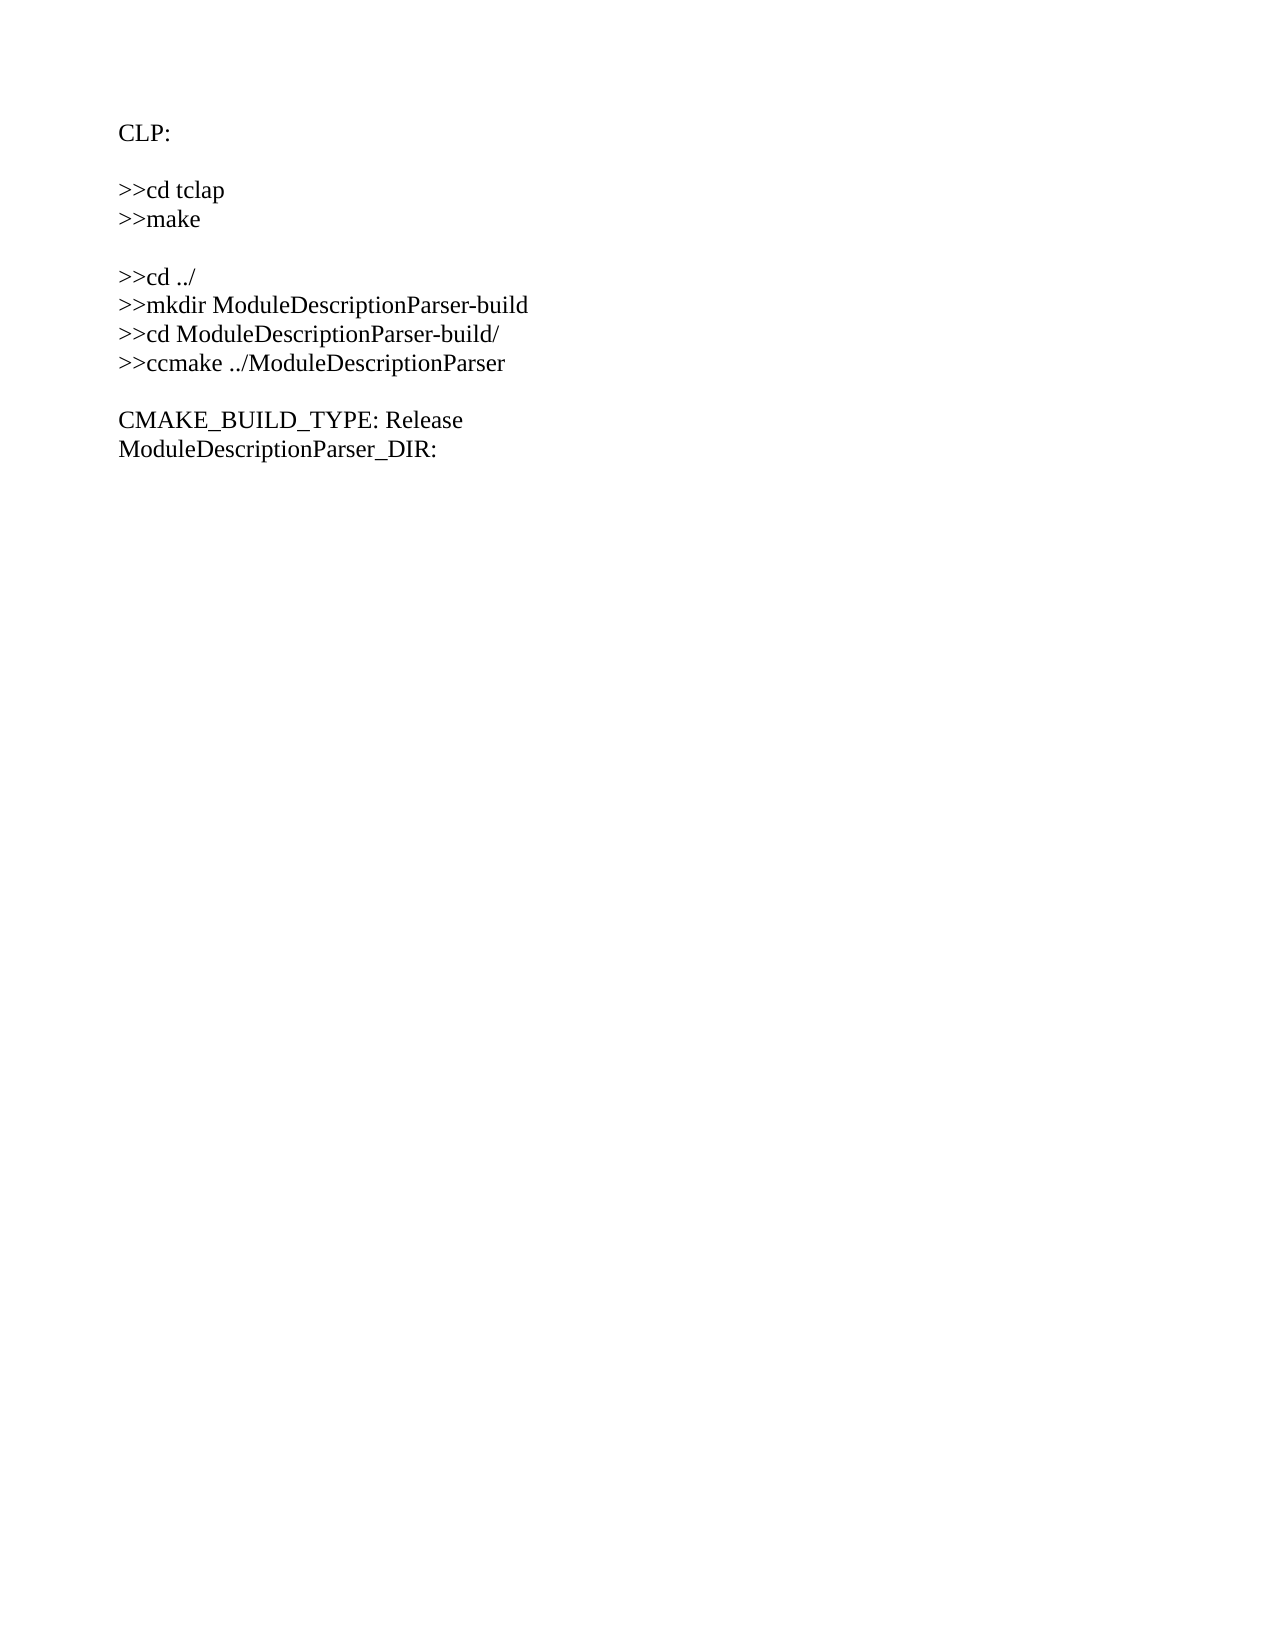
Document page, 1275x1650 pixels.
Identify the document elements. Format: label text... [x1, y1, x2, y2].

text ModuleDescriptionParser_DIR: [118, 434, 1157, 463]
text CMAKE_BUILD_TYPE: Release [118, 406, 1157, 434]
text >>cd ../ [118, 262, 1157, 291]
text >>cd tclap [118, 176, 1157, 204]
text >>ccmake ../ModuleDescriptionParser [118, 348, 1157, 377]
text CLP: [118, 118, 1157, 147]
text >>mkdir ModuleDescriptionParser-build [118, 291, 1157, 319]
text >>cd ModuleDescriptionParser-build/ [118, 319, 1157, 348]
text >>make [118, 204, 1157, 233]
